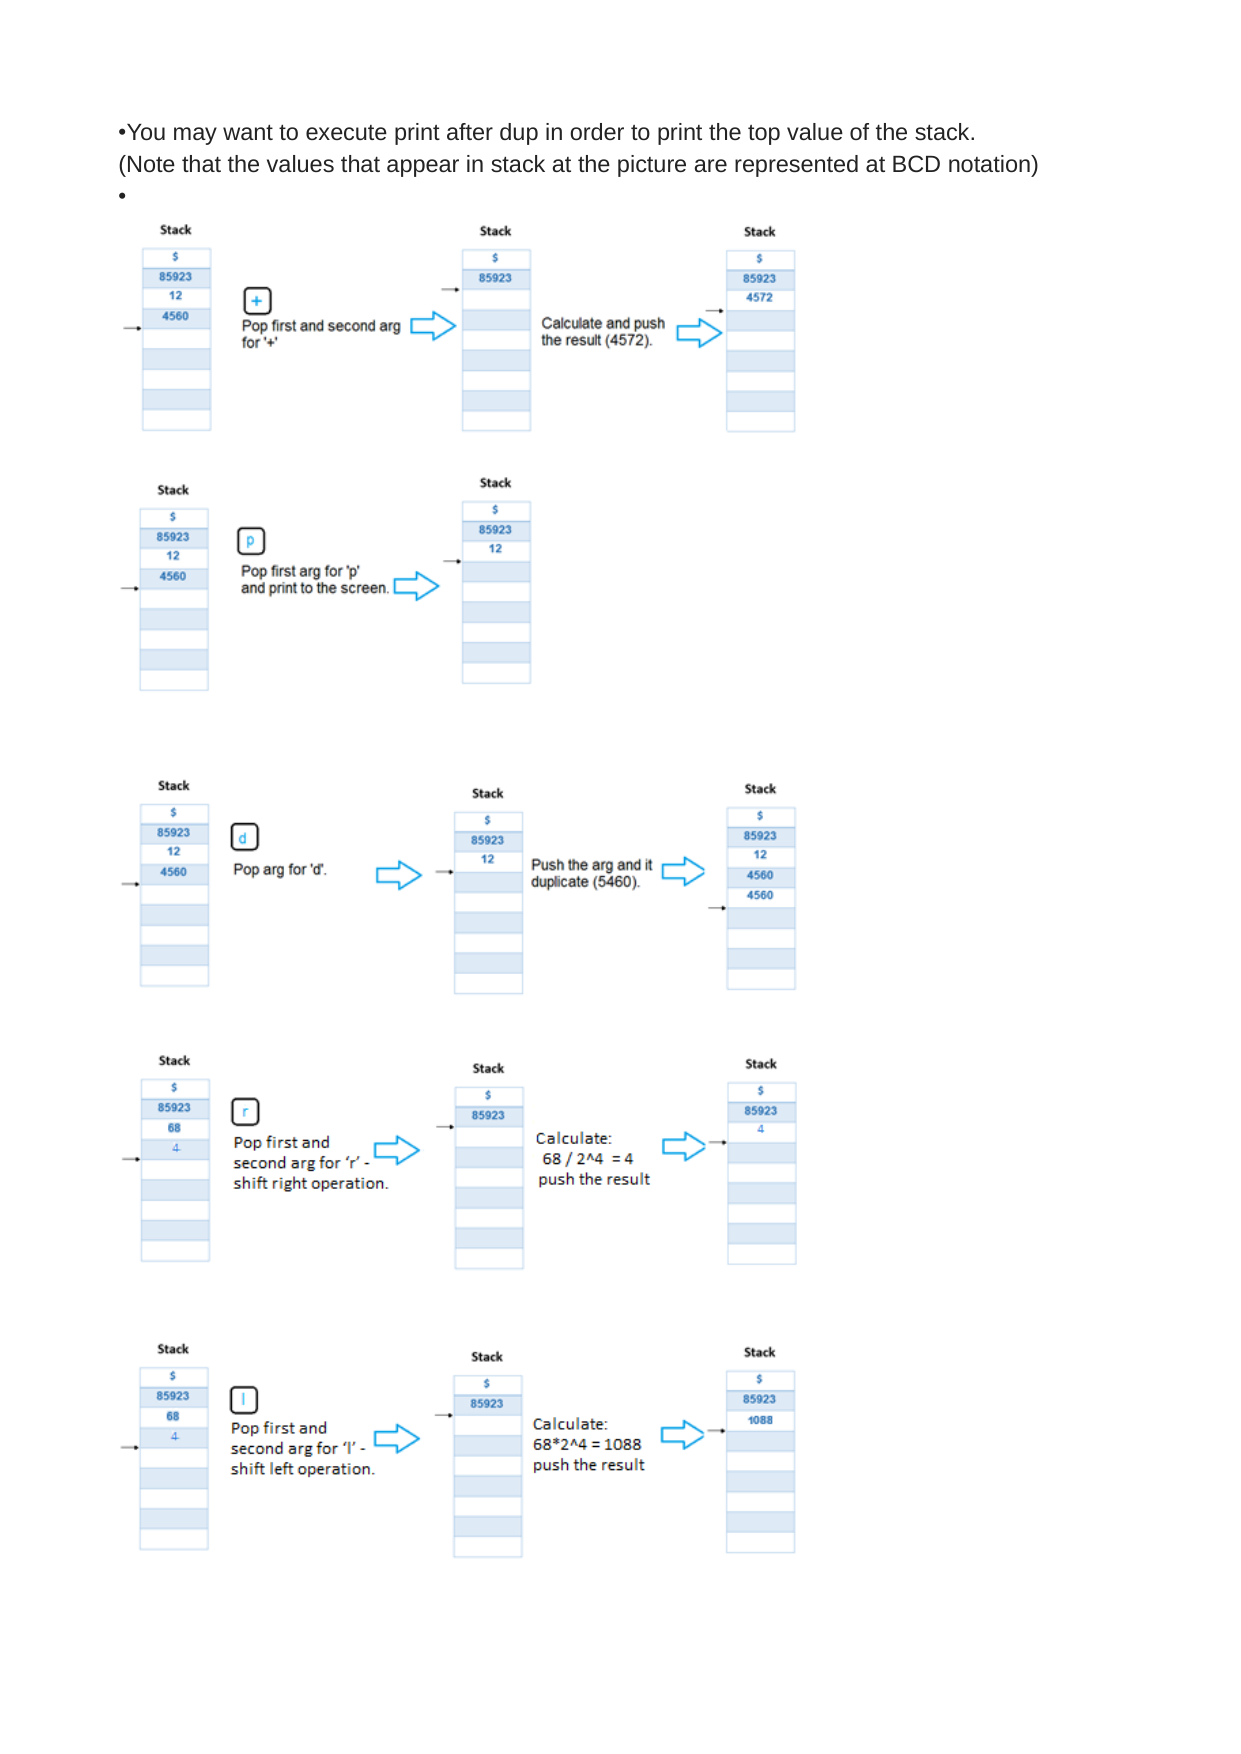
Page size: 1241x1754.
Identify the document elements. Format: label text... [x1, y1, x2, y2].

picture [118, 215, 816, 1582]
list (Note that the values that appear in stack at the picture are represented at BCD notation) [118, 151, 1122, 177]
list You may want to execute print after dup in order to print the top value of the stack. [118, 118, 1122, 145]
